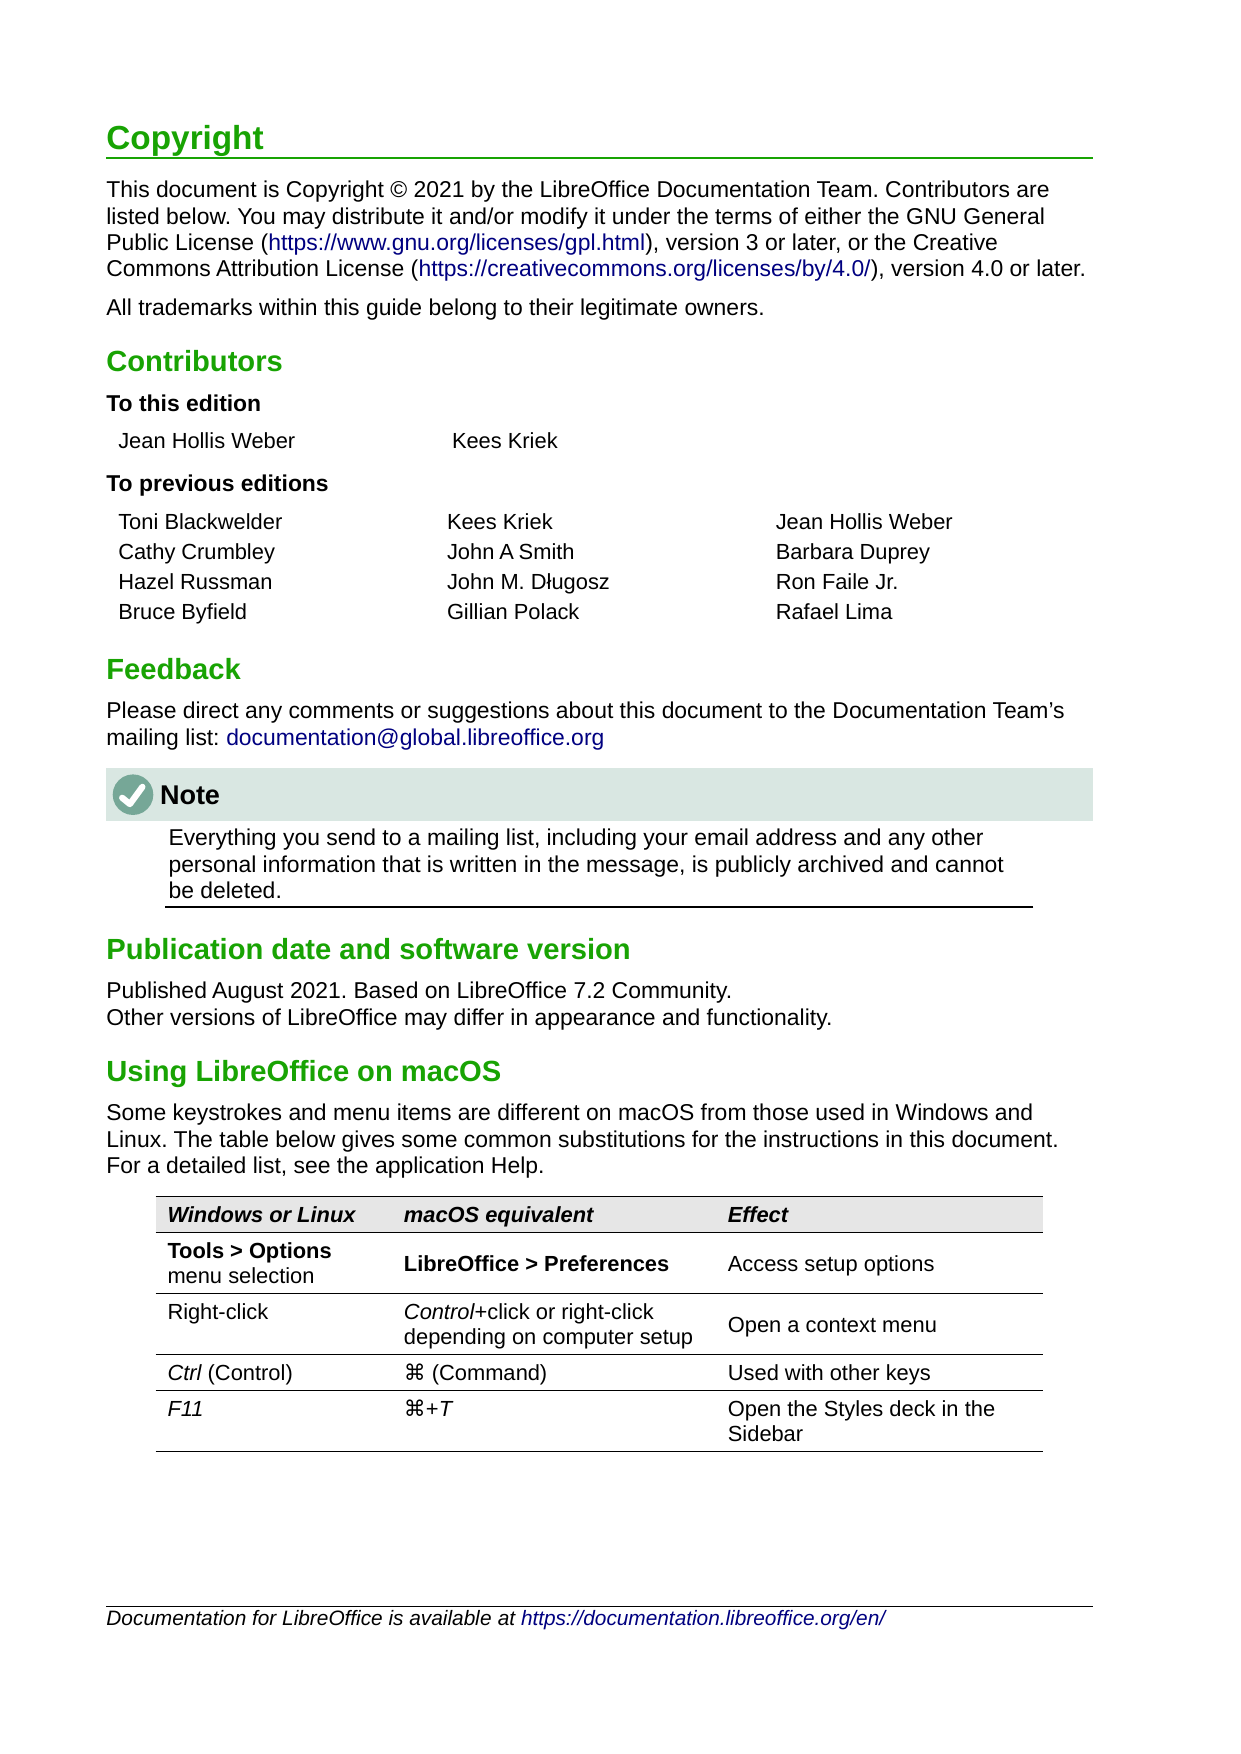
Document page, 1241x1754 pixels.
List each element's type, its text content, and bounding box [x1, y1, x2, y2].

table_cell F11 [156, 1391, 392, 1451]
table_cell Gillian Polack [435, 599, 764, 628]
text To this edition [106, 389, 1093, 416]
table_header Windows or Linux [156, 1197, 392, 1232]
subtitle Copyright [106, 118, 1093, 157]
text All trademarks within this guide belong to their legitimate owners. [106, 294, 1093, 321]
table_cell John A Smith [435, 539, 764, 569]
table_header Toni Blackwelder [106, 509, 435, 539]
table_header Jean Hollis Weber [764, 509, 1093, 539]
table_cell LibreOffice > Preferences [392, 1233, 716, 1293]
table_cell Bruce Byfield [106, 599, 435, 628]
table_cell ⌘+T [392, 1391, 716, 1451]
table_cell Rafael Lima [764, 599, 1093, 628]
table_cell Open a context menu [716, 1294, 1043, 1354]
table_header Kees Kriek [435, 509, 764, 539]
text Some keystrokes and menu items are different on macOS from those used in Windows and Linux. The table below gives some common substitutions for the instructions in this document. For a detailed list, see the application Help. [106, 1099, 1093, 1178]
table_cell Ctrl (Control) [156, 1355, 392, 1390]
table_cell Barbara Duprey [764, 539, 1093, 569]
table_header Kees Kriek [440, 429, 766, 458]
table_cell Hazel Russman [106, 569, 435, 599]
text This document is Copyright © 2021 by the LibreOffice Documentation Team. Contributors are listed below. You may distribute it and/or modify it under the terms of either the GNU General Public License (https://www.gnu.org/licenses/gpl.html), version 3 or later, or the Creative Commons Attribution License (https://creativecommons.org/licenses/by/4.0/), version 4.0 or later. [106, 176, 1093, 282]
table_cell Open the Styles deck in the Sidebar [716, 1391, 1043, 1451]
subtitle Contributors [106, 344, 1093, 378]
text To previous editions [106, 470, 1093, 496]
table_cell Right-click [156, 1294, 392, 1354]
table_cell John M. Długosz [435, 569, 764, 599]
subtitle Publication date and software version [106, 932, 1093, 966]
table_header [766, 429, 1093, 458]
text Published August 2021. Based on LibreOffice 7.2 Community. Other versions of LibreOffice may differ in appearance and functionality. [106, 977, 1093, 1030]
table_header Jean Hollis Weber [106, 429, 440, 458]
table_cell Control+click or right-click depending on computer setup [392, 1294, 716, 1354]
text Everything you send to a mailing list, including your email address and any other personal information that is written in the message, is publicly archived and cannot be deleted. [165, 821, 1033, 906]
table_header Effect [716, 1197, 1043, 1232]
subtitle Note [106, 768, 1093, 821]
table_cell Cathy Crumbley [106, 539, 435, 569]
table_cell ⌘ (Command) [392, 1355, 716, 1390]
table_cell Used with other keys [716, 1355, 1043, 1390]
subtitle Feedback [106, 652, 1093, 686]
table_cell Tools > Options menu selection [156, 1233, 392, 1293]
text Please direct any comments or suggestions about this document to the Documentation Team’s mailing list: documentation@global.libreoffice.org [106, 697, 1093, 750]
table_cell Access setup options [716, 1233, 1043, 1293]
subtitle Using LibreOffice on macOS [106, 1054, 1093, 1087]
table_header macOS equivalent [392, 1197, 716, 1232]
table_cell Ron Faile Jr. [764, 569, 1093, 599]
